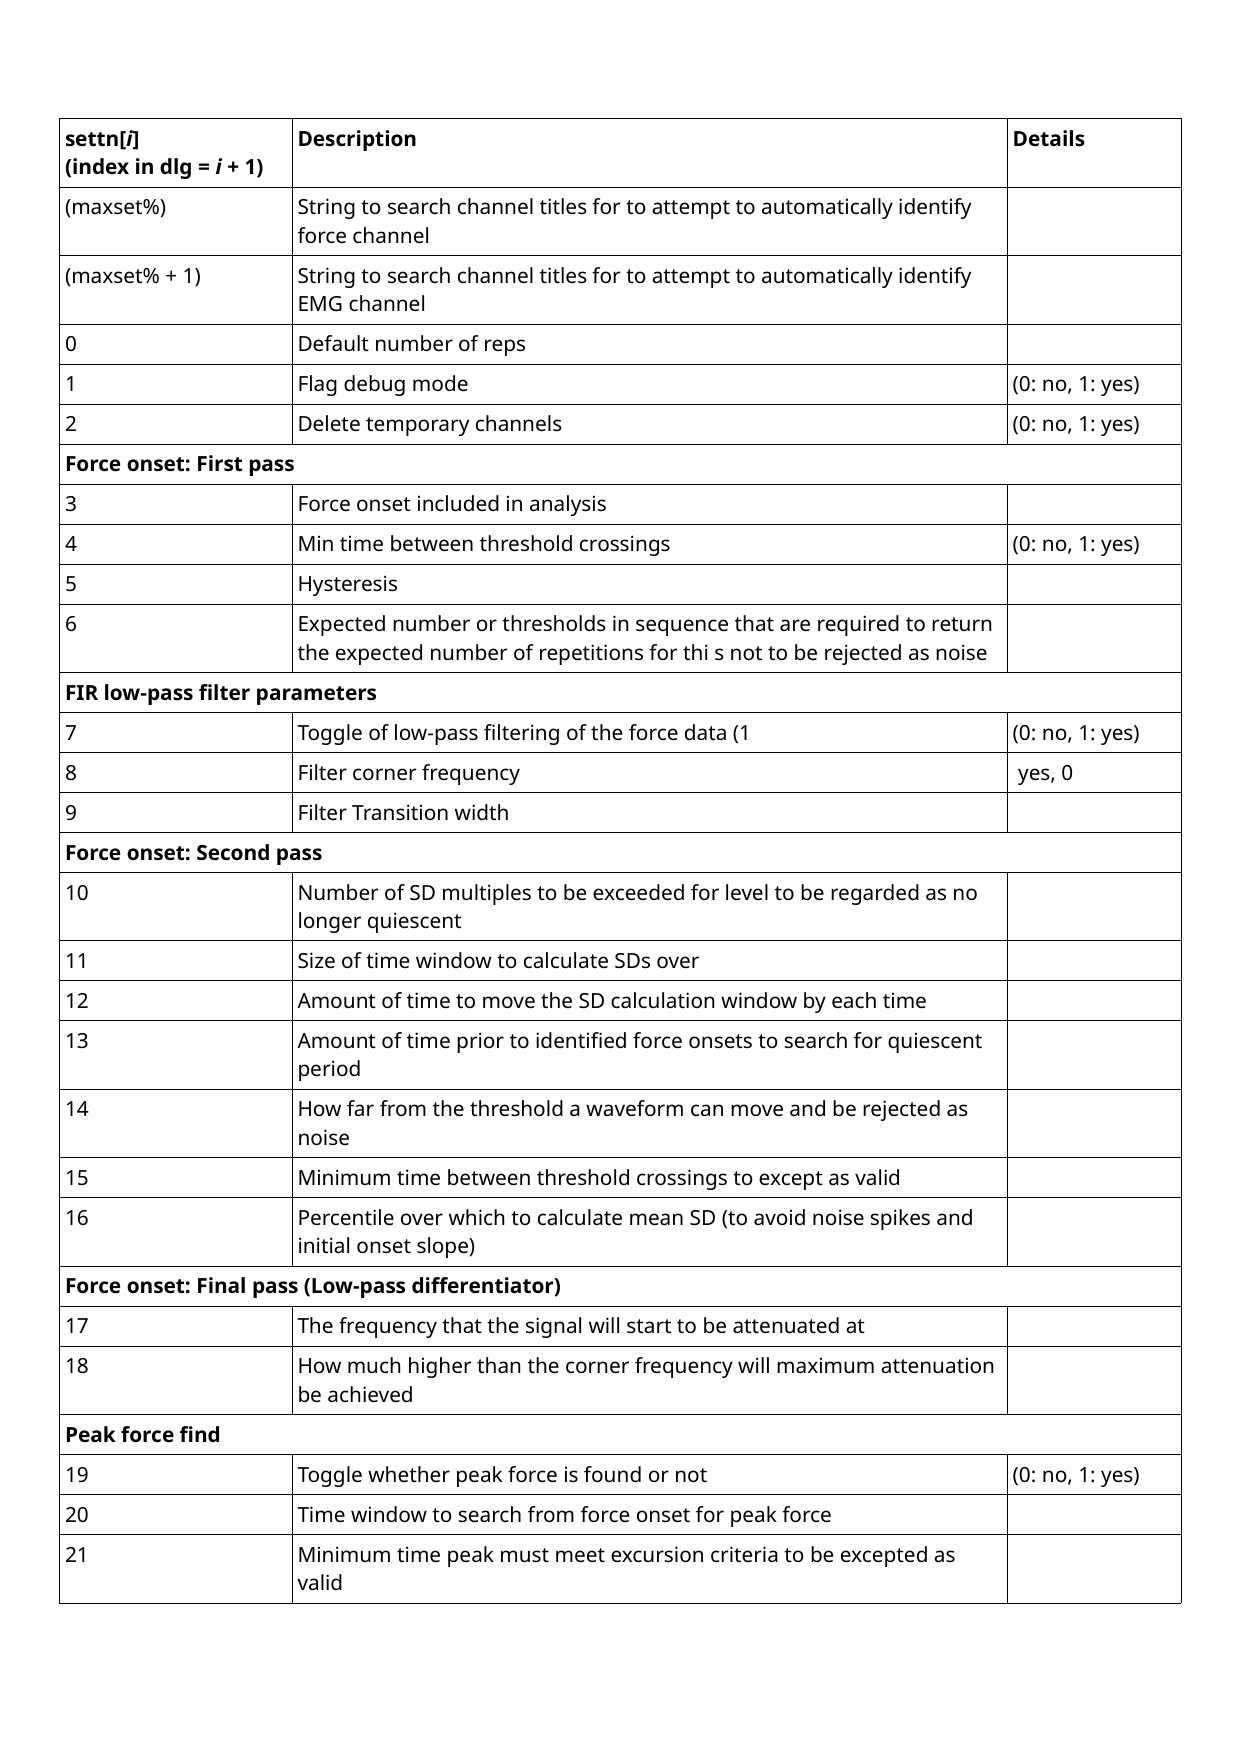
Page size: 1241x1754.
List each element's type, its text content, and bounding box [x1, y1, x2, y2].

table_cell 2 [60, 405, 292, 443]
table_cell [1008, 485, 1181, 523]
table_cell The frequency that the signal will start to be attenuated at [293, 1307, 1007, 1346]
table_cell Size of time window to calculate SDs over [293, 941, 1007, 980]
table_cell 1 [60, 365, 292, 403]
table_cell Filter Transition width [293, 793, 1007, 832]
table_cell FIR low-pass filter parameters [60, 673, 1181, 712]
table_cell Amount of time to move the SD calculation window by each time [293, 981, 1007, 1020]
table_cell 7 [60, 713, 292, 752]
table_cell Default number of reps [293, 325, 1007, 363]
table_cell How much higher than the corner frequency will maximum attenuation be achieved [293, 1347, 1007, 1414]
table_cell 12 [60, 981, 292, 1020]
table_cell [1008, 1198, 1181, 1266]
table_cell [1008, 256, 1181, 323]
table_cell (0: no, 1: yes) [1008, 405, 1181, 443]
table_cell [1008, 565, 1181, 603]
table_cell Minimum time between threshold crossings to except as valid [293, 1158, 1007, 1197]
table_cell 18 [60, 1347, 292, 1414]
table_cell [1008, 1535, 1181, 1602]
table_cell [1008, 325, 1181, 363]
table_cell 17 [60, 1307, 292, 1346]
table_cell 21 [60, 1535, 292, 1602]
table_cell Number of SD multiples to be exceeded for level to be regarded as no longer quiescent [293, 873, 1007, 940]
table_cell [1008, 1307, 1181, 1346]
table_cell (maxset%) [60, 188, 292, 255]
table_cell Min time between threshold crossings [293, 525, 1007, 563]
table_cell [1008, 793, 1181, 832]
table_cell [1008, 1347, 1181, 1414]
table_cell 15 [60, 1158, 292, 1197]
table_cell (maxset% + 1) [60, 256, 292, 323]
table_cell Toggle of low-pass filtering of the force data (1 [293, 713, 1007, 752]
table_cell Force onset included in analysis [293, 485, 1007, 523]
table_cell 4 [60, 525, 292, 563]
table_cell 16 [60, 1198, 292, 1266]
table_cell 3 [60, 485, 292, 523]
table_cell Percentile over which to calculate mean SD (to avoid noise spikes and initial onset slope) [293, 1198, 1007, 1266]
table_cell String to search channel titles for to attempt to automatically identify EMG channel [293, 256, 1007, 323]
table_cell (0: no, 1: yes) [1008, 525, 1181, 563]
table_cell Delete temporary channels [293, 405, 1007, 443]
table_cell Force onset: Final pass (Low-pass differentiator) [60, 1267, 1181, 1306]
table_cell 8 [60, 753, 292, 792]
table_cell [1008, 873, 1181, 940]
table_cell Force onset: First pass [60, 445, 1181, 483]
table_cell Force onset: Second pass [60, 833, 1181, 872]
table_cell Toggle whether peak force is found or not [293, 1455, 1007, 1494]
table_cell [1008, 1495, 1181, 1534]
table_cell 9 [60, 793, 292, 832]
table_cell 5 [60, 565, 292, 603]
table_cell 6 [60, 605, 292, 672]
table_cell [1008, 1090, 1181, 1157]
table_cell Expected number or thresholds in sequence that are required to return the expected number of repetitions for thi s not to be rejected as noise [293, 605, 1007, 672]
table_cell [1008, 605, 1181, 672]
table_header settn[i] (index in dlg = i + 1) [60, 119, 292, 187]
table_cell [1008, 941, 1181, 980]
table_cell Flag debug mode [293, 365, 1007, 403]
table_cell 11 [60, 941, 292, 980]
table_cell [1008, 1021, 1181, 1089]
table_cell 10 [60, 873, 292, 940]
table_cell 0 [60, 325, 292, 363]
table_cell (0: no, 1: yes) [1008, 713, 1181, 752]
table_cell Minimum time peak must meet excursion criteria to be excepted as valid [293, 1535, 1007, 1602]
table_cell [1008, 981, 1181, 1020]
table_cell 19 [60, 1455, 292, 1494]
table_header Details [1008, 119, 1181, 187]
table_cell 20 [60, 1495, 292, 1534]
table_cell 14 [60, 1090, 292, 1157]
table_cell [1008, 188, 1181, 255]
table_cell Filter corner frequency [293, 753, 1007, 792]
table_cell yes, 0 [1008, 753, 1181, 792]
table_cell (0: no, 1: yes) [1008, 1455, 1181, 1494]
table_cell 13 [60, 1021, 292, 1089]
table_cell String to search channel titles for to attempt to automatically identify force channel [293, 188, 1007, 255]
table_header Description [293, 119, 1007, 187]
table_cell (0: no, 1: yes) [1008, 365, 1181, 403]
table_cell Hysteresis [293, 565, 1007, 603]
table_cell Amount of time prior to identified force onsets to search for quiescent period [293, 1021, 1007, 1089]
table_cell Peak force find [60, 1415, 1181, 1454]
table_cell Time window to search from force onset for peak force [293, 1495, 1007, 1534]
table_cell How far from the threshold a waveform can move and be rejected as noise [293, 1090, 1007, 1157]
table_cell [1008, 1158, 1181, 1197]
